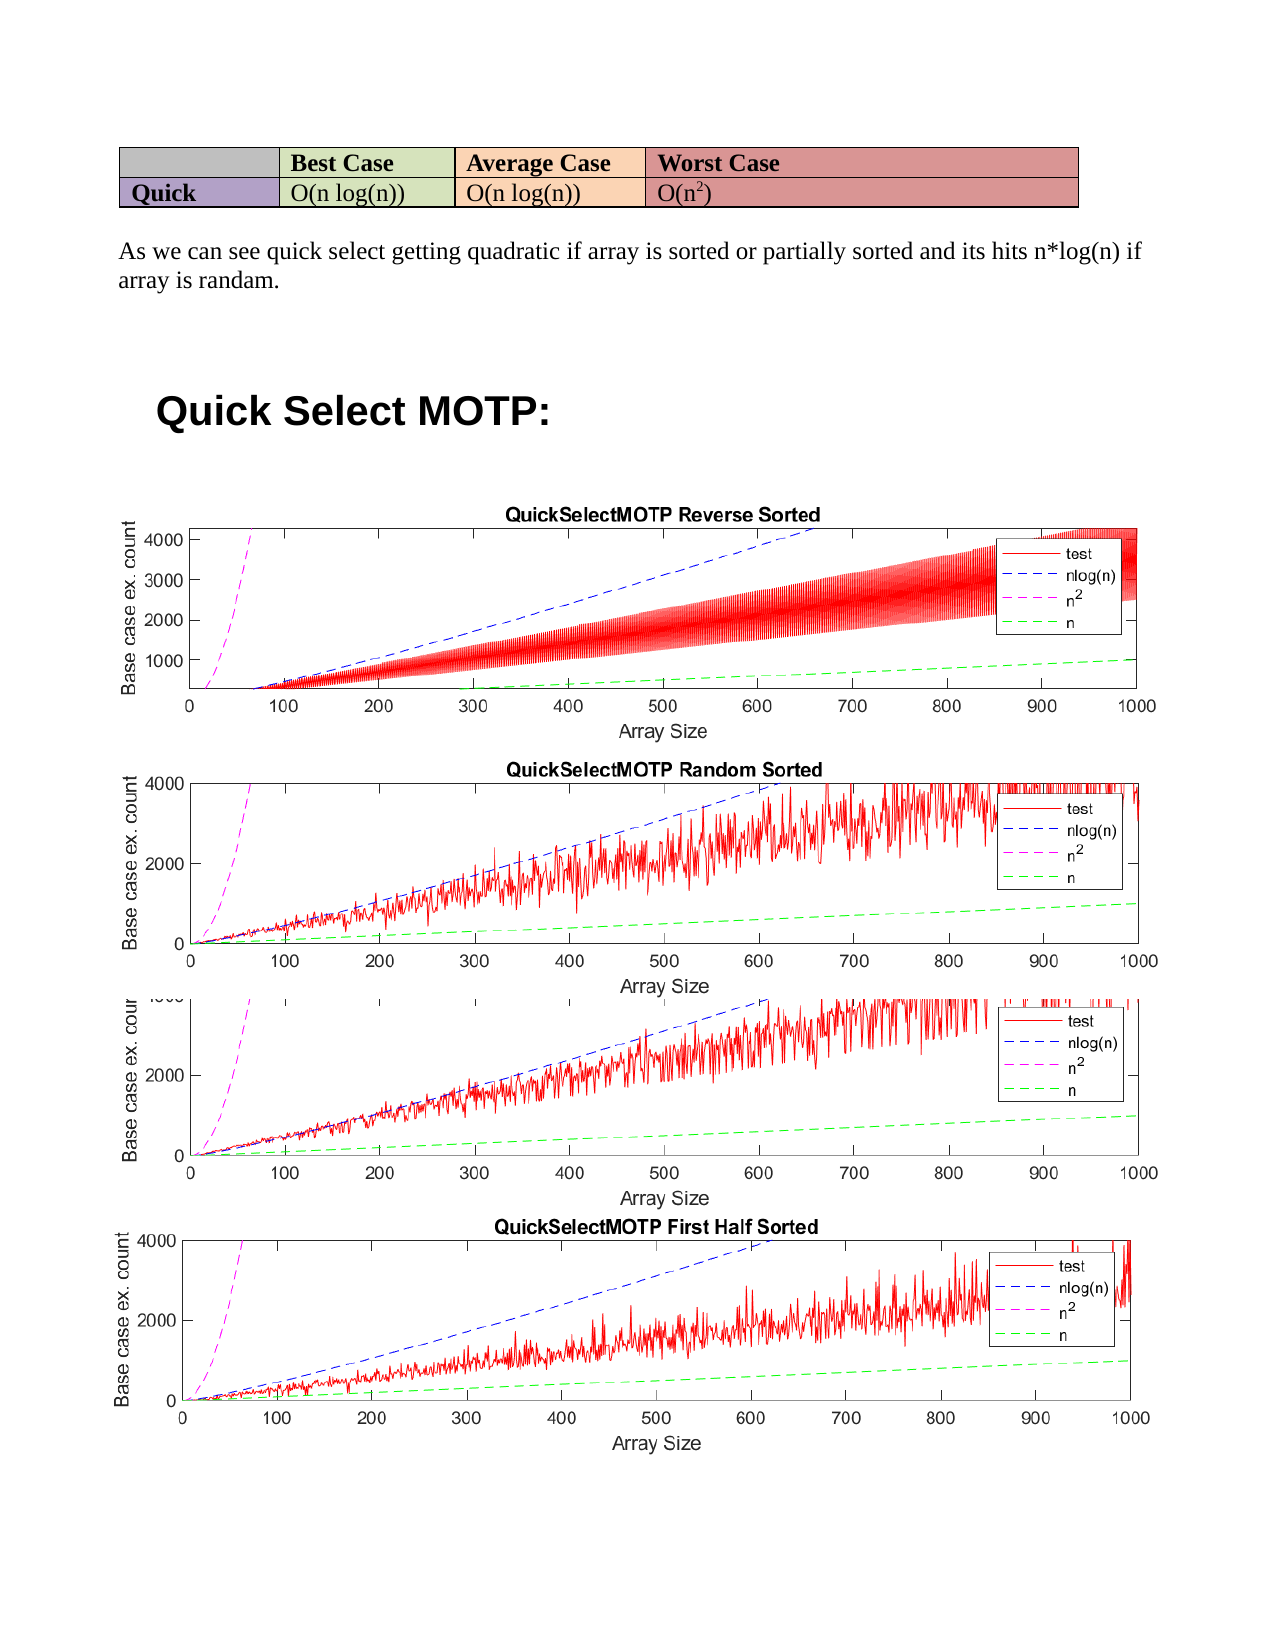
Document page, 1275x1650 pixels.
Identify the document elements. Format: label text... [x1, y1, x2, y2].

table_header Average Case [456, 148, 645, 177]
subtitle Quick Select MOTP: [156, 387, 1157, 434]
picture [111, 1217, 1151, 1456]
table_cell Quick [120, 178, 279, 206]
table_header Best Case [280, 148, 454, 177]
table_cell O(n log(n)) [280, 178, 454, 206]
text As we can see quick select getting quadratic if array is sorted or partially sorted and its hits n*log(n) if array is randam. [118, 236, 1157, 294]
table_cell O(n log(n)) [456, 178, 645, 206]
picture [118, 504, 1157, 744]
table_cell O(n2) [646, 178, 1078, 206]
picture [119, 759, 1159, 1211]
table_header Worst Case [646, 148, 1078, 177]
table_header [120, 148, 279, 177]
